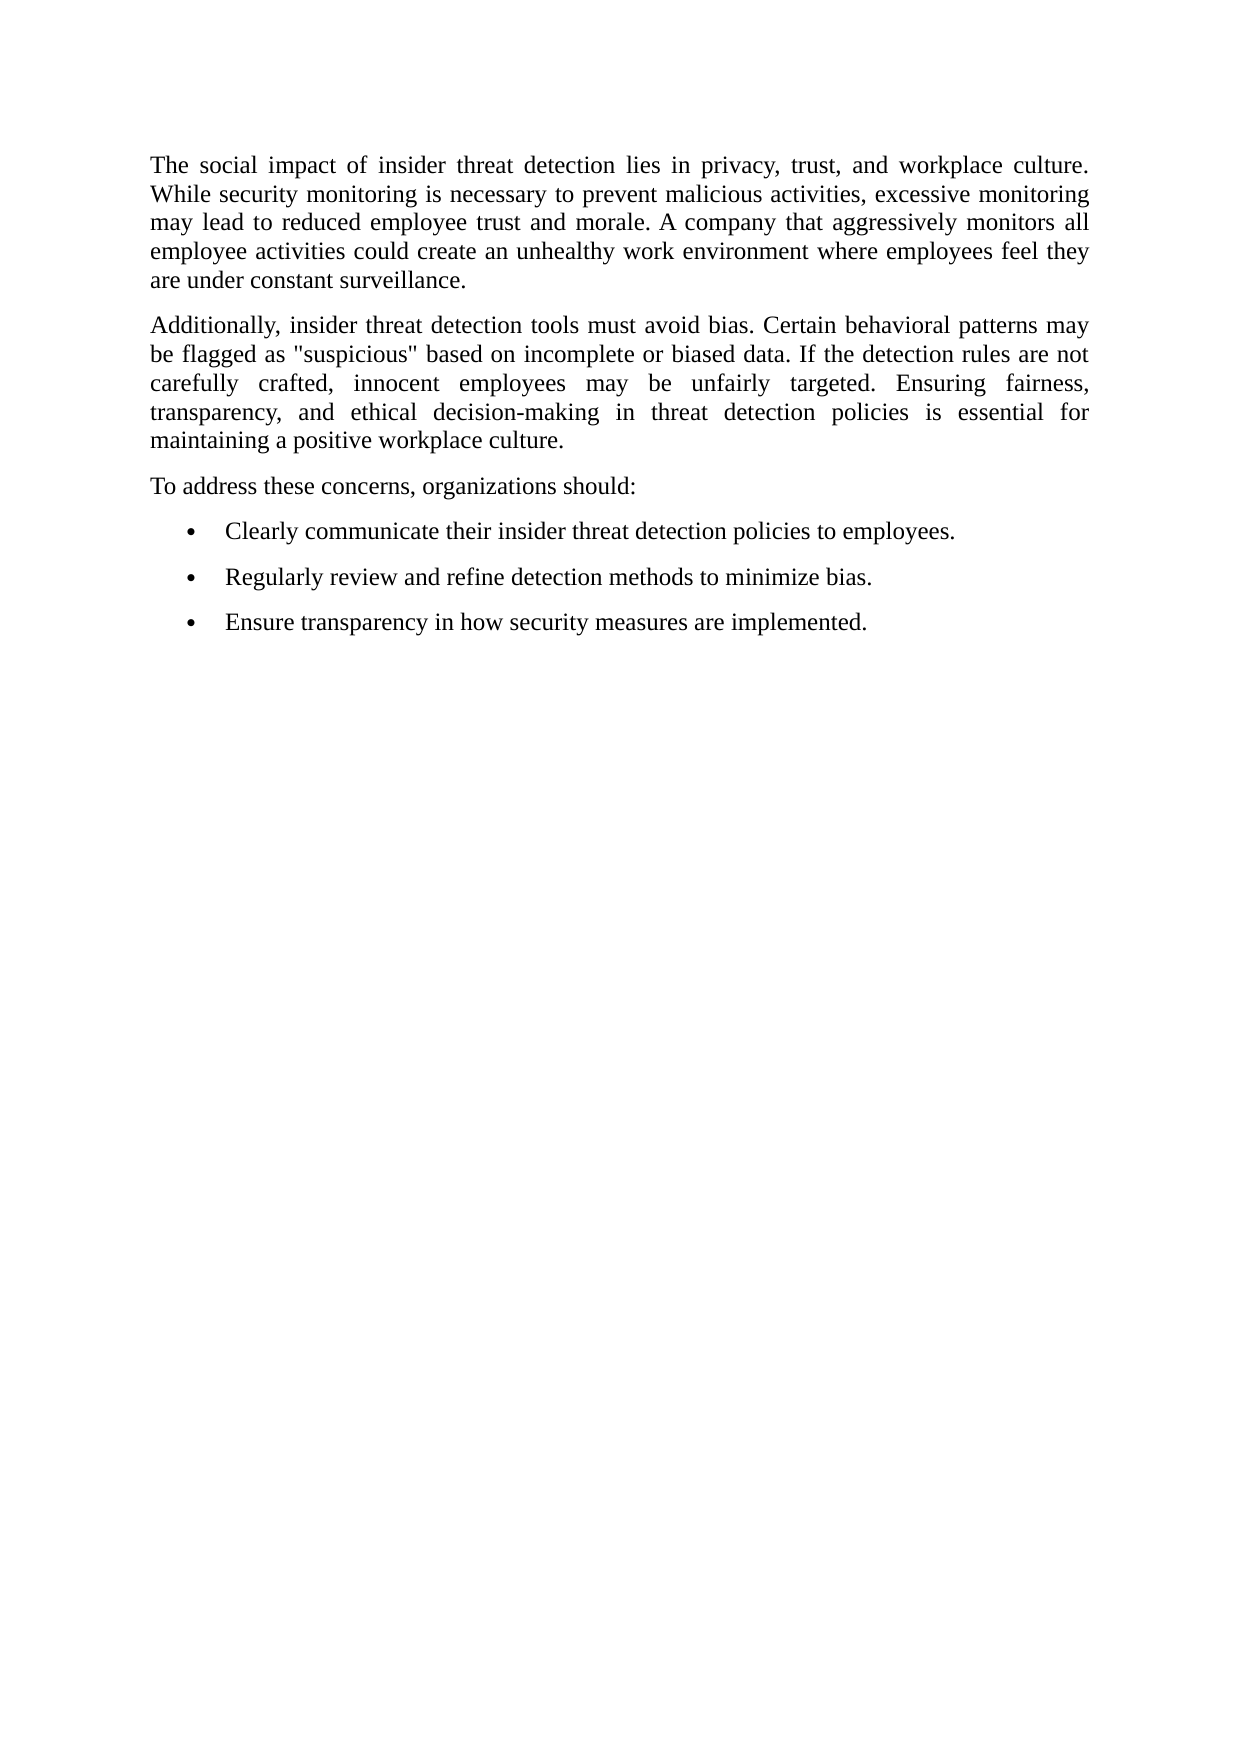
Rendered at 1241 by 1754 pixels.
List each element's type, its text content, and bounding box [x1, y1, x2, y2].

list Clearly communicate their insider threat detection policies to employees. [187, 516, 1090, 545]
list Regularly review and refine detection methods to minimize bias. [187, 562, 1090, 590]
list Ensure transparency in how security measures are implemented. [187, 607, 1090, 636]
text The social impact of insider threat detection lies in privacy, trust, and workplace culture. While security monitoring is necessary to prevent malicious activities, excessive monitoring may lead to reduced employee trust and morale. A company that aggressively monitors all employee activities could create an unhealthy work environment where employees feel they are under constant surveillance. [150, 150, 1090, 294]
text To address these concerns, organizations should: [150, 471, 1090, 499]
text Additionally, insider threat detection tools must avoid bias. Certain behavioral patterns may be flagged as "suspicious" based on incomplete or biased data. If the detection rules are not carefully crafted, innocent employees may be unfairly targeted. Ensuring fairness, transparency, and ethical decision-making in threat detection policies is essential for maintaining a positive workplace culture. [150, 310, 1090, 454]
